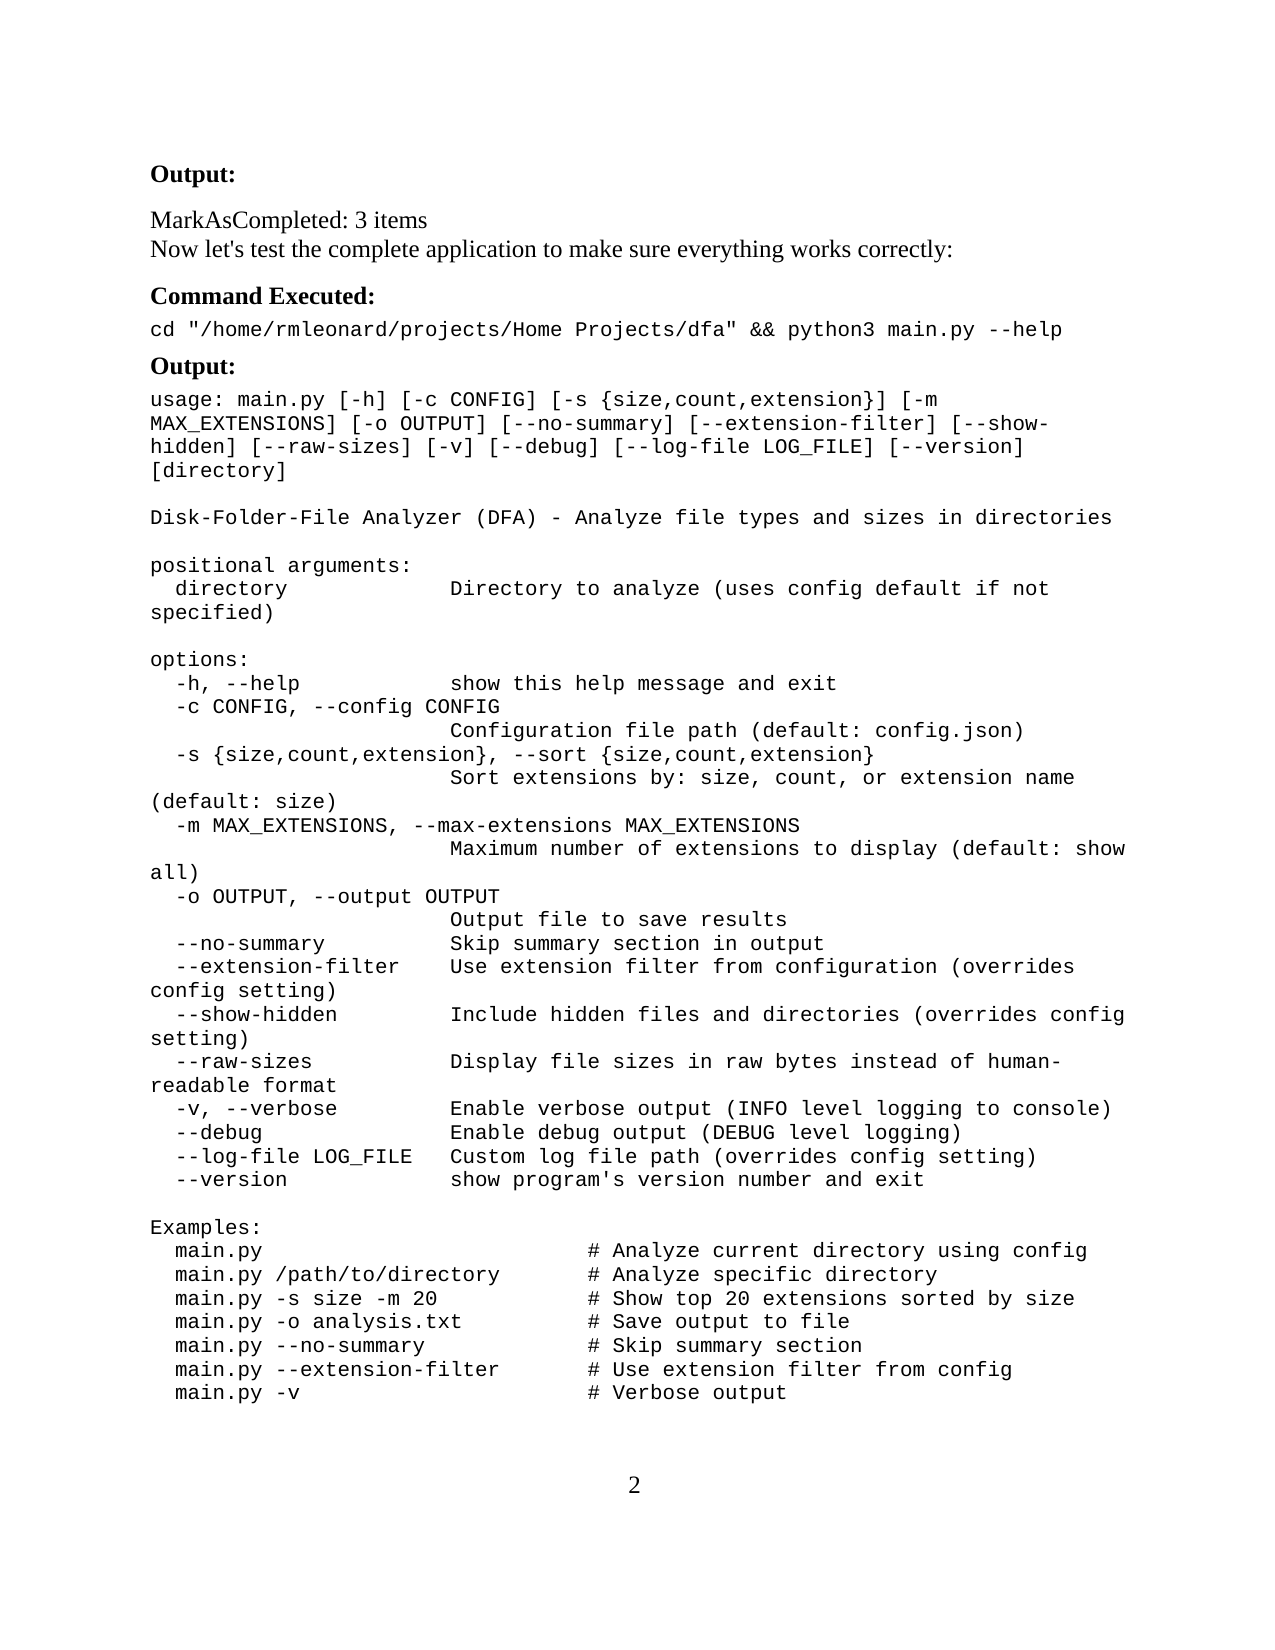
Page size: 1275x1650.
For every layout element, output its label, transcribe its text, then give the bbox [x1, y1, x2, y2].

text --debug Enable debug output (DEBUG level logging) [150, 1122, 1125, 1146]
text options: [150, 649, 1125, 673]
text Examples: [150, 1217, 1125, 1240]
text directory Directory to analyze (uses config default if not specified) [150, 578, 1125, 626]
text -s {size,count,extension}, --sort {size,count,extension} [150, 744, 1125, 767]
text --no-summary Skip summary section in output [150, 933, 1125, 957]
text Disk-Folder-File Analyzer (DFA) - Analyze file types and sizes in directories [150, 507, 1125, 531]
text main.py -o analysis.txt # Save output to file [150, 1311, 1125, 1335]
text -o OUTPUT, --output OUTPUT [150, 886, 1125, 909]
text Maximum number of extensions to display (default: show all) [150, 838, 1125, 886]
text cd "/home/rmleonard/projects/Home Projects/dfa" && python3 main.py --help [150, 319, 1125, 342]
text main.py # Analyze current directory using config [150, 1240, 1125, 1264]
text -v, --verbose Enable verbose output (INFO level logging to console) [150, 1098, 1125, 1122]
text Command Executed: [150, 281, 1125, 310]
text --show-hidden Include hidden files and directories (overrides config setting) [150, 1004, 1125, 1051]
text main.py --extension-filter # Use extension filter from config [150, 1358, 1125, 1382]
text Output: [150, 351, 1125, 380]
text --extension-filter Use extension filter from configuration (overrides config setting) [150, 957, 1125, 1004]
text positional arguments: [150, 554, 1125, 578]
text -h, --help show this help message and exit [150, 673, 1125, 696]
text MarkAsCompleted: 3 items Now let's test the complete application to make sure everything works correctly: [150, 206, 1125, 263]
text --raw-sizes Display file sizes in raw bytes instead of human-readable format [150, 1051, 1125, 1098]
text main.py -s size -m 20 # Show top 20 extensions sorted by size [150, 1288, 1125, 1311]
text usage: main.py [-h] [-c CONFIG] [-s {size,count,extension}] [-m MAX_EXTENSIONS] [-o OUTPUT] [--no-summary] [--extension-filter] [--show-hidden] [--raw-sizes] [-v] [--debug] [--log-file LOG_FILE] [--version] [directory] [150, 389, 1125, 484]
text -m MAX_EXTENSIONS, --max-extensions MAX_EXTENSIONS [150, 815, 1125, 838]
text Configuration file path (default: config.json) [150, 720, 1125, 744]
text --log-file LOG_FILE Custom log file path (overrides config setting) [150, 1146, 1125, 1169]
text Sort extensions by: size, count, or extension name (default: size) [150, 767, 1125, 815]
text main.py -v # Verbose output [150, 1382, 1125, 1406]
text --version show program's version number and exit [150, 1169, 1125, 1193]
text main.py /path/to/directory # Analyze specific directory [150, 1264, 1125, 1288]
text main.py --no-summary # Skip summary section [150, 1335, 1125, 1358]
text Output file to save results [150, 909, 1125, 933]
text -c CONFIG, --config CONFIG [150, 696, 1125, 720]
text Output: [150, 159, 1125, 188]
